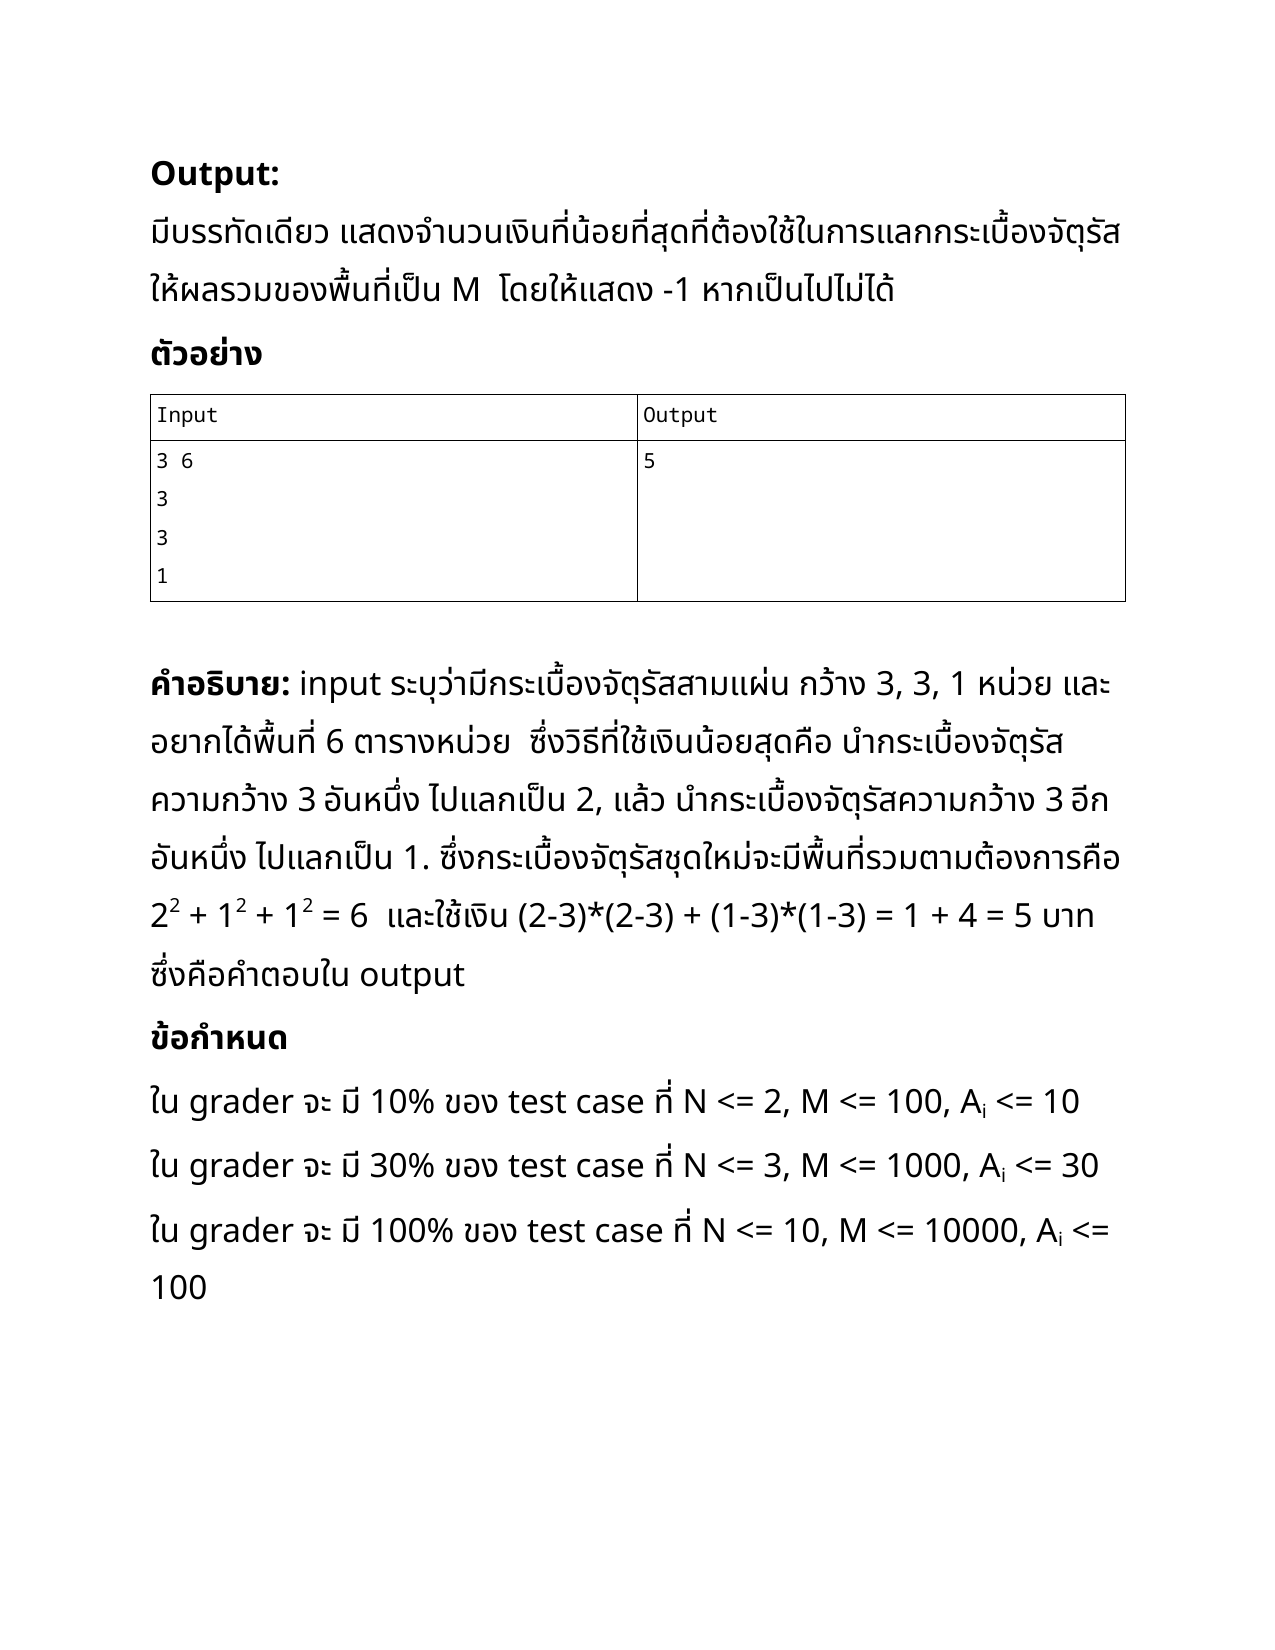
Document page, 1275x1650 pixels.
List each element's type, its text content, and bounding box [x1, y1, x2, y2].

text ข้อกำหนด [150, 1014, 1125, 1065]
table_cell 5 [638, 441, 1125, 601]
text มีบรรทัดเดียว แสดงจำนวนเงินที่น้อยที่สุดที่ต้องใช้ในการแลกกระเบื้องจัตุรัสให้ผลรวมของพื้นที่เป็น M โดยให้แสดง -1 หากเป็นไปไม่ได้ [150, 208, 1125, 317]
text คำอธิบาย: input ระบุว่ามีกระเบื้องจัตุรัสสามแผ่น กว้าง 3, 3, 1 หน่วย และอยากได้พื้นที่ 6 ตารางหน่วย ซึ่งวิธีที่ใช้เงินน้อยสุดคือ นำกระเบื้องจัตุรัสความกว้าง 3อันหนึ่ง ไปแลกเป็น 2, แล้ว นำกระเบื้องจัตุรัสความกว้าง 3อีกอันหนึ่ง ไปแลกเป็น 1. ซึ่งกระเบื้องจัตุรัสชุดใหม่จะมีพื้นที่รวมตามต้องการคือ 22 + 12 + 12 = 6 และใช้เงิน (2-3)*(2-3) + (1-3)*(1-3) = 1 + 4 = 5 บาท ซึ่งคือคำตอบใน output [150, 660, 1125, 1001]
table_header Output [638, 395, 1125, 440]
table_header Input [151, 395, 637, 440]
text ใน grader จะ มี 10% ของ test case ที่ N <= 2, M <= 100, Ai <= 10 [150, 1078, 1125, 1129]
text Output: [150, 150, 1125, 195]
text ใน grader จะ มี 30% ของ test case ที่ N <= 3, M <= 1000, Ai <= 30 [150, 1142, 1125, 1193]
table_cell 3 6 3 3 1 [151, 441, 637, 601]
text ตัวอย่าง [150, 330, 1125, 381]
text ใน grader จะ มี 100% ของ test case ที่ N <= 10, M <= 10000, Ai <= 100 [150, 1206, 1125, 1309]
